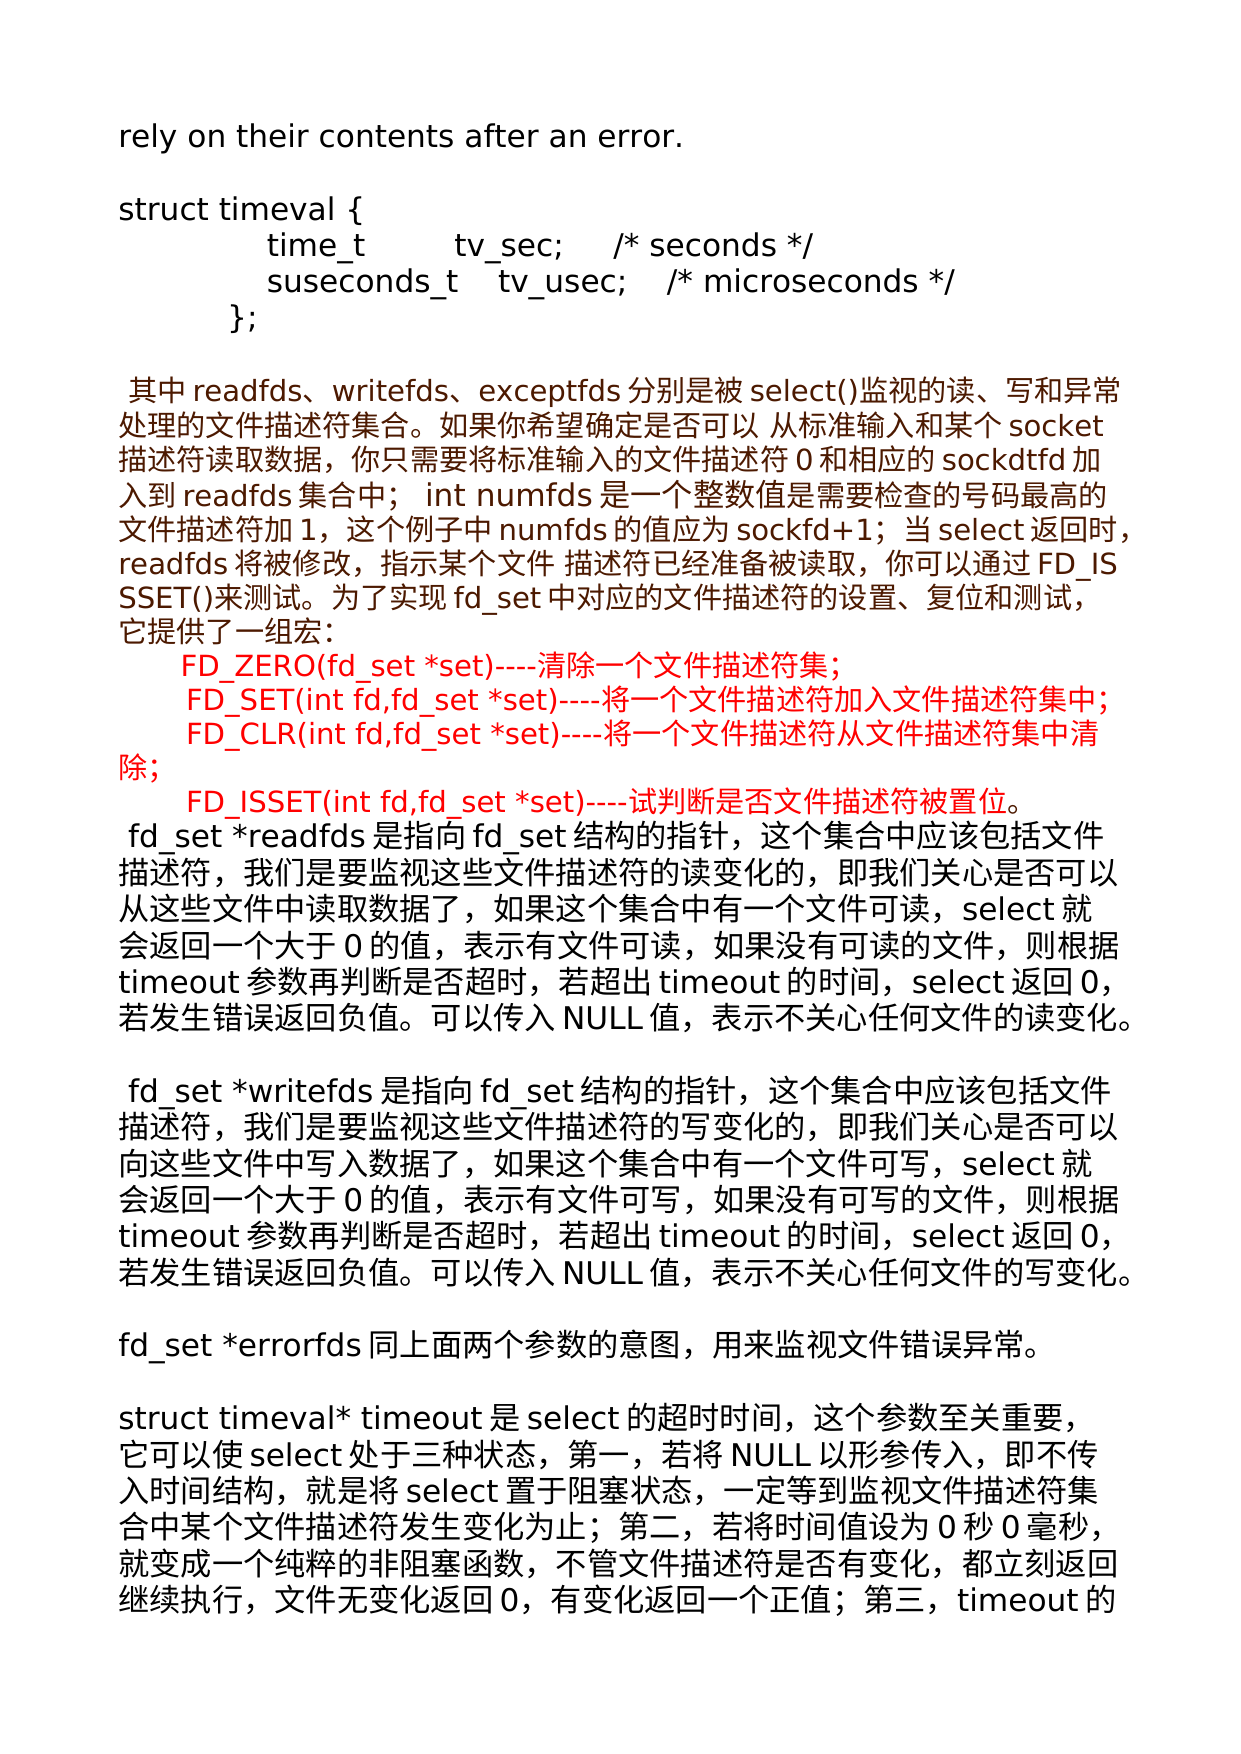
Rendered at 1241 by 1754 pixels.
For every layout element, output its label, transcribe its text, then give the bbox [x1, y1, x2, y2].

text fd_set *writefds是指向fd_set结构的指针，这个集合中应该包括文件描述符，我们是要监视这些文件描述符的写变化的，即我们关心是否可以向这些文件中写入数据了，如果这个集合中有一个文件可写，select就会返回一个大于0的值，表示有文件可写，如果没有可写的文件，则根据timeout参数再判断是否超时，若超出timeout的时间，select返回0，若发生错误返回负值。可以传入NULL值，表示不关心任何文件的写变化。 fd_set *errorfds同上面两个参数的意图，用来监视文件错误异常。 struct timeval* timeout是select的超时时间，这个参数至关重要，它可以使select处于三种状态，第一，若将NULL以形参传入，即不传入时间结构，就是将select置于阻塞状态，一定等到监视文件描述符集合中某个文件描述符发生变化为止；第二，若将时间值设为0秒0毫秒，就变成一个纯粹的非阻塞函数，不管文件描述符是否有变化，都立刻返回继续执行，文件无变化返回0，有变化返回一个正值；第三，timeout的值大于0，这就是等待的超时时间，即 select在timeout时间内阻塞，超时时间之内有事件到来就返回了，否则在超时后不管怎样一定返回，返回值同上述。 [118, 1037, 1122, 1619]
text 其中readfds、writefds、exceptfds分别是被select()监视的读、写和异常处理的文件描述符集合。如果你希望确定是否可以 从标准输入和某个socket描述符读取数据，你只需要将标准输入的文件描述符0和相应的sockdtfd加入到readfds集合中； int numfds是一个整数值是需要检查的号码最高的文件描述符加1，这个例子中numfds的值应为sockfd+1；当select返回时，readfds将被修改，指示某个文件 描述符已经准备被读取，你可以通过FD_ISSSET()来测试。为了实现fd_set中对应的文件描述符的设置、复位和测试，它提供了一组宏： [118, 336, 1122, 649]
text FD_SET(int fd,fd_set *set)----将一个文件描述符加入文件描述符集中； [118, 683, 1122, 717]
text FD_CLR(int fd,fd_set *set)----将一个文件描述符从文件描述符集中清除； [118, 717, 1122, 785]
text rely on their contents after an error. [118, 118, 1122, 154]
text FD_ISSET(int fd,fd_set *set)----试判断是否文件描述符被置位。 fd_set *readfds是指向fd_set结构的指针，这个集合中应该包括文件描述符，我们是要监视这些文件描述符的读变化的，即我们关心是否可以从这些文件中读取数据了，如果这个集合中有一个文件可读，select就会返回一个大于0的值，表示有文件可读，如果没有可读的文件，则根据timeout参数再判断是否超时，若超出timeout的时间，select返回0，若发生错误返回负值。可以传入NULL值，表示不关心任何文件的读变化。 [118, 785, 1122, 1037]
text time_t tv_sec; /* seconds */ [118, 227, 1122, 263]
text }; [118, 300, 1122, 336]
text struct timeval { [118, 191, 1122, 227]
text FD_ZERO(fd_set *set)----清除一个文件描述符集； [118, 649, 1122, 683]
text suseconds_t tv_usec; /* microseconds */ [118, 263, 1122, 300]
